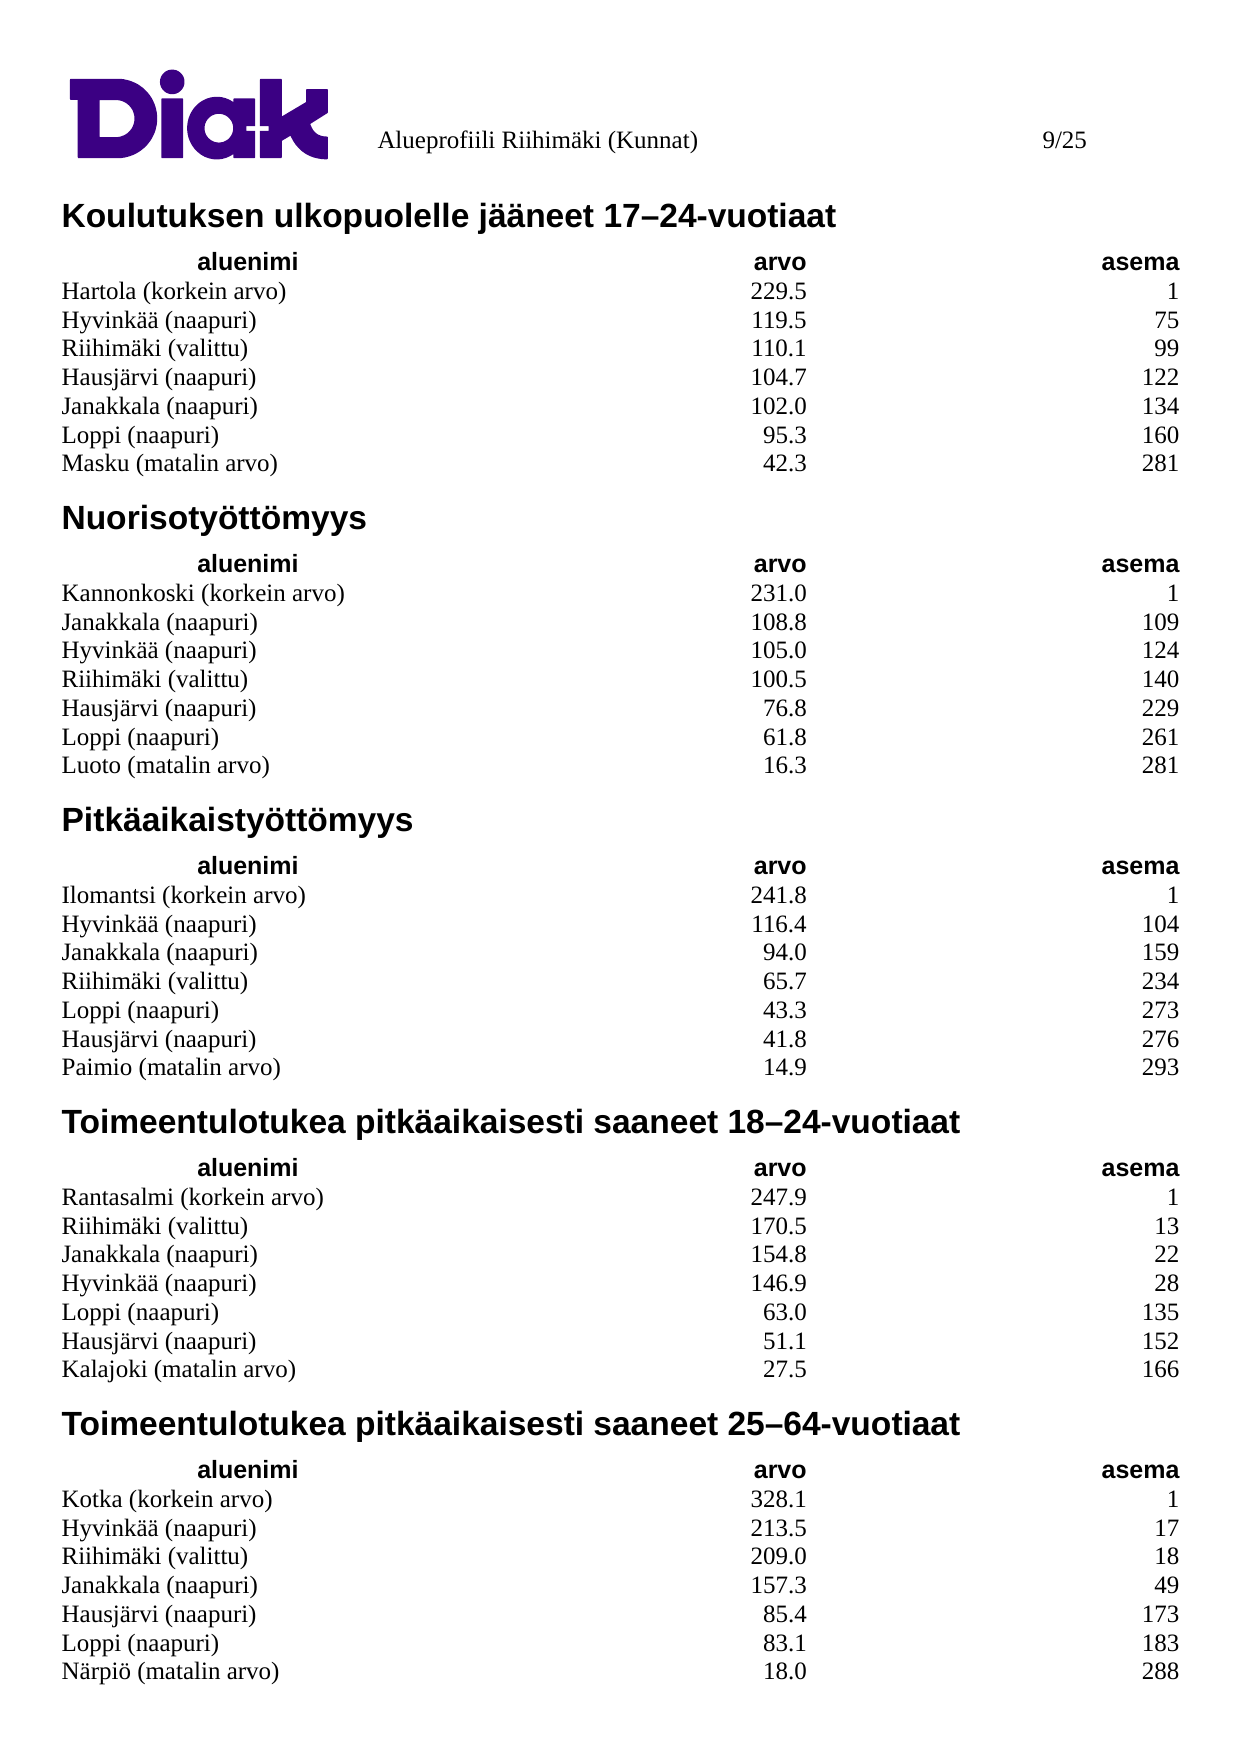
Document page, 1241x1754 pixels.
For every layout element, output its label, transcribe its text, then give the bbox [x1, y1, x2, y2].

table_cell 109 [806, 607, 1179, 636]
table_cell 213.5 [434, 1513, 806, 1541]
table_cell Loppi (naapuri) [61, 1628, 434, 1656]
table_cell Hartola (korkein arvo) [61, 276, 434, 305]
table_cell Riihimäki (valittu) [61, 334, 434, 362]
table_cell 209.0 [434, 1541, 806, 1570]
table_header arvo [434, 549, 806, 578]
table_cell 170.5 [434, 1211, 806, 1239]
table_cell Janakkala (naapuri) [61, 938, 434, 966]
table_cell 1 [806, 578, 1179, 607]
table_cell 154.8 [434, 1240, 806, 1268]
table_cell 229.5 [434, 276, 806, 305]
table_cell 281 [806, 449, 1179, 477]
table_cell 288 [806, 1656, 1179, 1685]
table_cell 13 [806, 1211, 1179, 1239]
table_cell Ilomantsi (korkein arvo) [61, 880, 434, 909]
table_cell 281 [806, 751, 1179, 779]
table_cell 22 [806, 1240, 1179, 1268]
table_header arvo [434, 1153, 806, 1182]
table_cell 231.0 [434, 578, 806, 607]
table_cell 328.1 [434, 1484, 806, 1513]
table_cell 241.8 [434, 880, 806, 909]
table_cell Loppi (naapuri) [61, 1297, 434, 1326]
subtitle Toimeentulotukea pitkäaikaisesti saaneet 18–24-vuotiaat [61, 1102, 1179, 1141]
table_cell 1 [806, 1484, 1179, 1513]
table_cell Rantasalmi (korkein arvo) [61, 1182, 434, 1211]
table_cell 41.8 [434, 1024, 806, 1052]
table_cell Paimio (matalin arvo) [61, 1053, 434, 1081]
table_cell 247.9 [434, 1182, 806, 1211]
table_cell 27.5 [434, 1355, 806, 1383]
table_cell 49 [806, 1570, 1179, 1599]
table_cell 75 [806, 305, 1179, 333]
table_cell Riihimäki (valittu) [61, 1541, 434, 1570]
table_cell Hausjärvi (naapuri) [61, 693, 434, 722]
table_cell 1 [806, 880, 1179, 909]
table_cell 152 [806, 1326, 1179, 1354]
table_cell 1 [806, 1182, 1179, 1211]
table_cell 146.9 [434, 1268, 806, 1297]
table_header arvo [434, 247, 806, 276]
table_cell 95.3 [434, 420, 806, 448]
table_cell 28 [806, 1268, 1179, 1297]
table_cell Hyvinkää (naapuri) [61, 1513, 434, 1541]
table_cell 110.1 [434, 334, 806, 362]
table_cell 261 [806, 722, 1179, 751]
table_cell 43.3 [434, 995, 806, 1024]
table_cell Riihimäki (valittu) [61, 966, 434, 995]
table_cell 135 [806, 1297, 1179, 1326]
table_cell Hausjärvi (naapuri) [61, 1326, 434, 1354]
table_cell Loppi (naapuri) [61, 420, 434, 448]
table_cell 166 [806, 1355, 1179, 1383]
table_cell Hausjärvi (naapuri) [61, 1599, 434, 1628]
table_cell 65.7 [434, 966, 806, 995]
table_cell Riihimäki (valittu) [61, 1211, 434, 1239]
table_cell Masku (matalin arvo) [61, 449, 434, 477]
table_cell 159 [806, 938, 1179, 966]
table_header asema [806, 851, 1179, 880]
table_header aluenimi [61, 1153, 434, 1182]
table_cell 108.8 [434, 607, 806, 636]
table_cell 102.0 [434, 391, 806, 420]
table_cell Janakkala (naapuri) [61, 1240, 434, 1268]
table_header arvo [434, 1455, 806, 1484]
table_cell 16.3 [434, 751, 806, 779]
table_cell 76.8 [434, 693, 806, 722]
table_cell 100.5 [434, 664, 806, 693]
table_cell 116.4 [434, 909, 806, 937]
table_cell Hausjärvi (naapuri) [61, 1024, 434, 1052]
table_cell Närpiö (matalin arvo) [61, 1656, 434, 1685]
table_cell 63.0 [434, 1297, 806, 1326]
table_header asema [806, 549, 1179, 578]
table_cell Hyvinkää (naapuri) [61, 636, 434, 664]
table_cell 14.9 [434, 1053, 806, 1081]
table_cell Janakkala (naapuri) [61, 1570, 434, 1599]
table_cell 157.3 [434, 1570, 806, 1599]
table_cell 134 [806, 391, 1179, 420]
table_cell Janakkala (naapuri) [61, 607, 434, 636]
table_header asema [806, 1455, 1179, 1484]
table_header asema [806, 1153, 1179, 1182]
table_cell 18.0 [434, 1656, 806, 1685]
table_cell 104.7 [434, 362, 806, 391]
table_cell Loppi (naapuri) [61, 995, 434, 1024]
table_cell 140 [806, 664, 1179, 693]
table_cell Loppi (naapuri) [61, 722, 434, 751]
table_cell Hyvinkää (naapuri) [61, 305, 434, 333]
table_cell 229 [806, 693, 1179, 722]
table_cell 234 [806, 966, 1179, 995]
table_cell Kalajoki (matalin arvo) [61, 1355, 434, 1383]
table_header aluenimi [61, 1455, 434, 1484]
table_cell Janakkala (naapuri) [61, 391, 434, 420]
table_cell 183 [806, 1628, 1179, 1656]
table_cell Kotka (korkein arvo) [61, 1484, 434, 1513]
table_cell 276 [806, 1024, 1179, 1052]
table_cell 104 [806, 909, 1179, 937]
table_header aluenimi [61, 851, 434, 880]
table_cell 1 [806, 276, 1179, 305]
table_cell 122 [806, 362, 1179, 391]
table_cell Kannonkoski (korkein arvo) [61, 578, 434, 607]
subtitle Nuorisotyöttömyys [61, 498, 1179, 537]
table_cell 42.3 [434, 449, 806, 477]
table_cell 124 [806, 636, 1179, 664]
table_cell 173 [806, 1599, 1179, 1628]
table_cell 17 [806, 1513, 1179, 1541]
table_cell 119.5 [434, 305, 806, 333]
table_cell Hyvinkää (naapuri) [61, 909, 434, 937]
table_header aluenimi [61, 247, 434, 276]
table_cell Hausjärvi (naapuri) [61, 362, 434, 391]
table_cell 273 [806, 995, 1179, 1024]
table_cell 83.1 [434, 1628, 806, 1656]
table_cell 105.0 [434, 636, 806, 664]
table_cell 94.0 [434, 938, 806, 966]
table_cell 51.1 [434, 1326, 806, 1354]
table_cell 293 [806, 1053, 1179, 1081]
table_header asema [806, 247, 1179, 276]
table_cell 99 [806, 334, 1179, 362]
table_cell Luoto (matalin arvo) [61, 751, 434, 779]
subtitle Koulutuksen ulkopuolelle jääneet 17–24-vuotiaat [61, 196, 1179, 235]
table_cell Riihimäki (valittu) [61, 664, 434, 693]
table_cell Hyvinkää (naapuri) [61, 1268, 434, 1297]
table_header arvo [434, 851, 806, 880]
subtitle Toimeentulotukea pitkäaikaisesti saaneet 25–64-vuotiaat [61, 1404, 1179, 1443]
table_cell 160 [806, 420, 1179, 448]
table_cell 61.8 [434, 722, 806, 751]
table_cell 85.4 [434, 1599, 806, 1628]
subtitle Pitkäaikaistyöttömyys [61, 800, 1179, 839]
table_header aluenimi [61, 549, 434, 578]
table_cell 18 [806, 1541, 1179, 1570]
